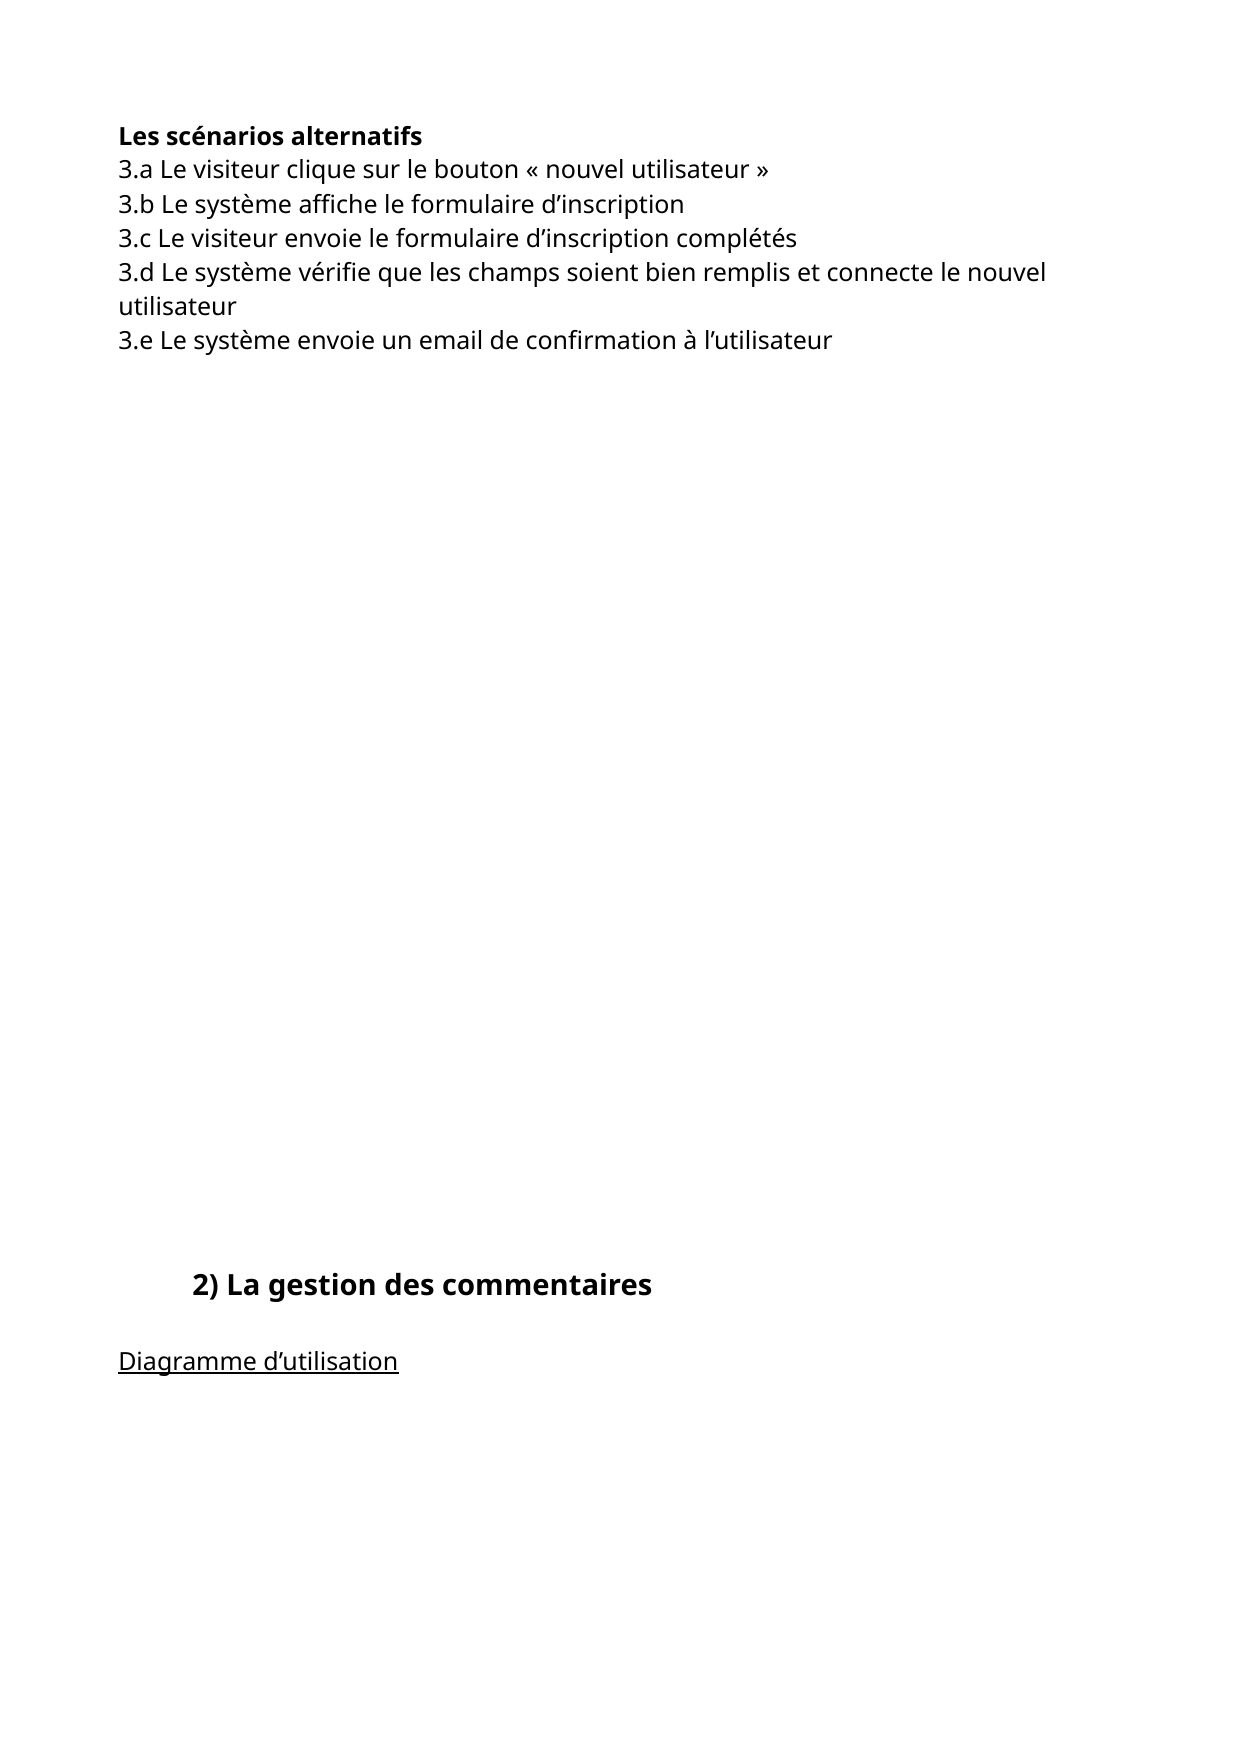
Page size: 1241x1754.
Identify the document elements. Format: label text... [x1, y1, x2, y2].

text 3.a Le visiteur clique sur le bouton « nouvel utilisateur » [118, 152, 1122, 186]
text 3.d Le système vérifie que les champs soient bien remplis et connecte le nouvel utilisateur [118, 254, 1122, 322]
text 3.e Le système envoie un email de confirmation à l’utilisateur [118, 322, 1122, 357]
text Les scénarios alternatifs [118, 118, 1122, 152]
text 2) La gestion des commentaires [118, 1264, 1122, 1303]
text Diagramme d’utilisation [118, 1343, 1122, 1377]
text 3.c Le visiteur envoie le formulaire d’inscription complétés [118, 220, 1122, 254]
text 3.b Le système affiche le formulaire d’inscription [118, 186, 1122, 220]
